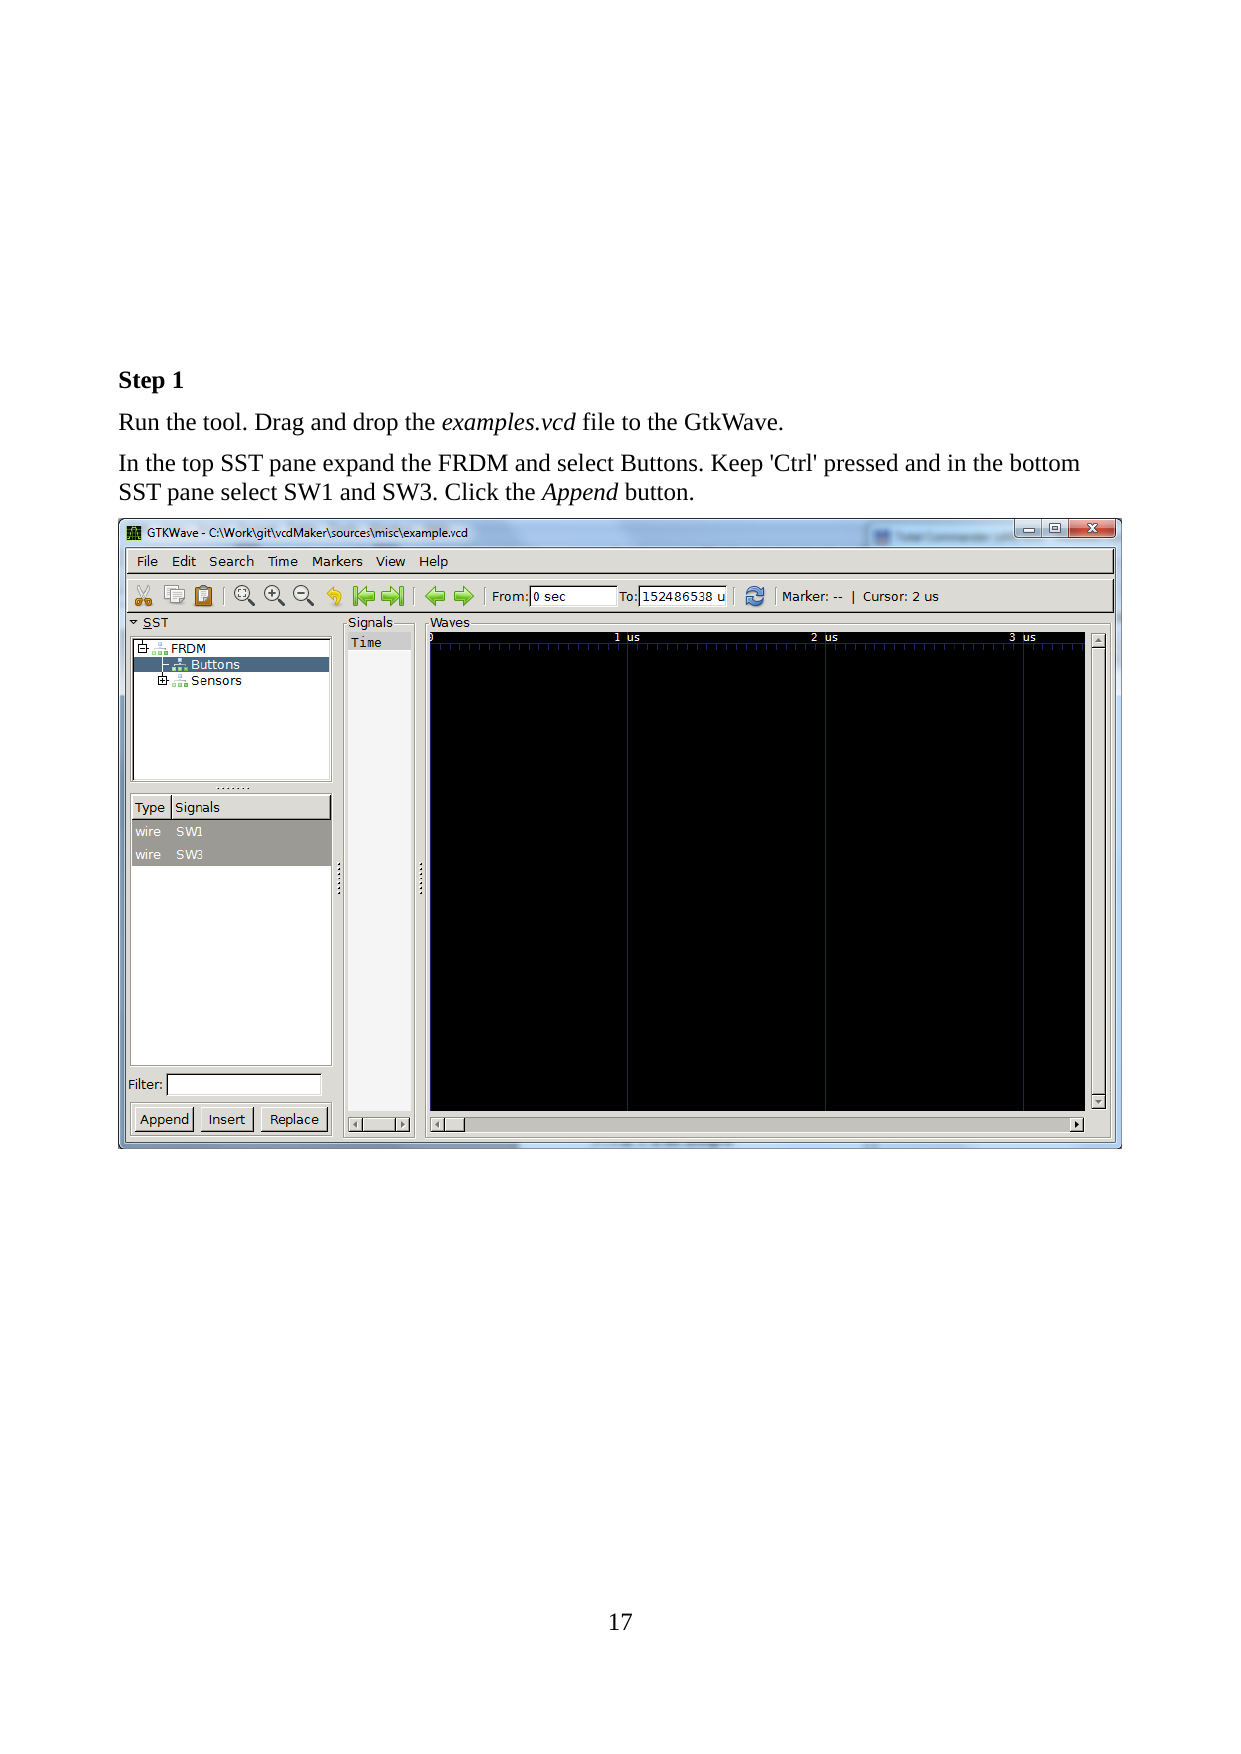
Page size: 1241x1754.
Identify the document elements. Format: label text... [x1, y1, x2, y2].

picture [118, 518, 1122, 1149]
text Step 1 [118, 366, 1122, 394]
text Run the tool. Drag and drop the examples.vcd file to the GtkWave. [118, 407, 1122, 436]
text In the top SST pane expand the FRDM and select Buttons. Keep 'Ctrl' pressed and in the bottom SST pane select SW1 and SW3. Click the Append button. [118, 448, 1122, 506]
